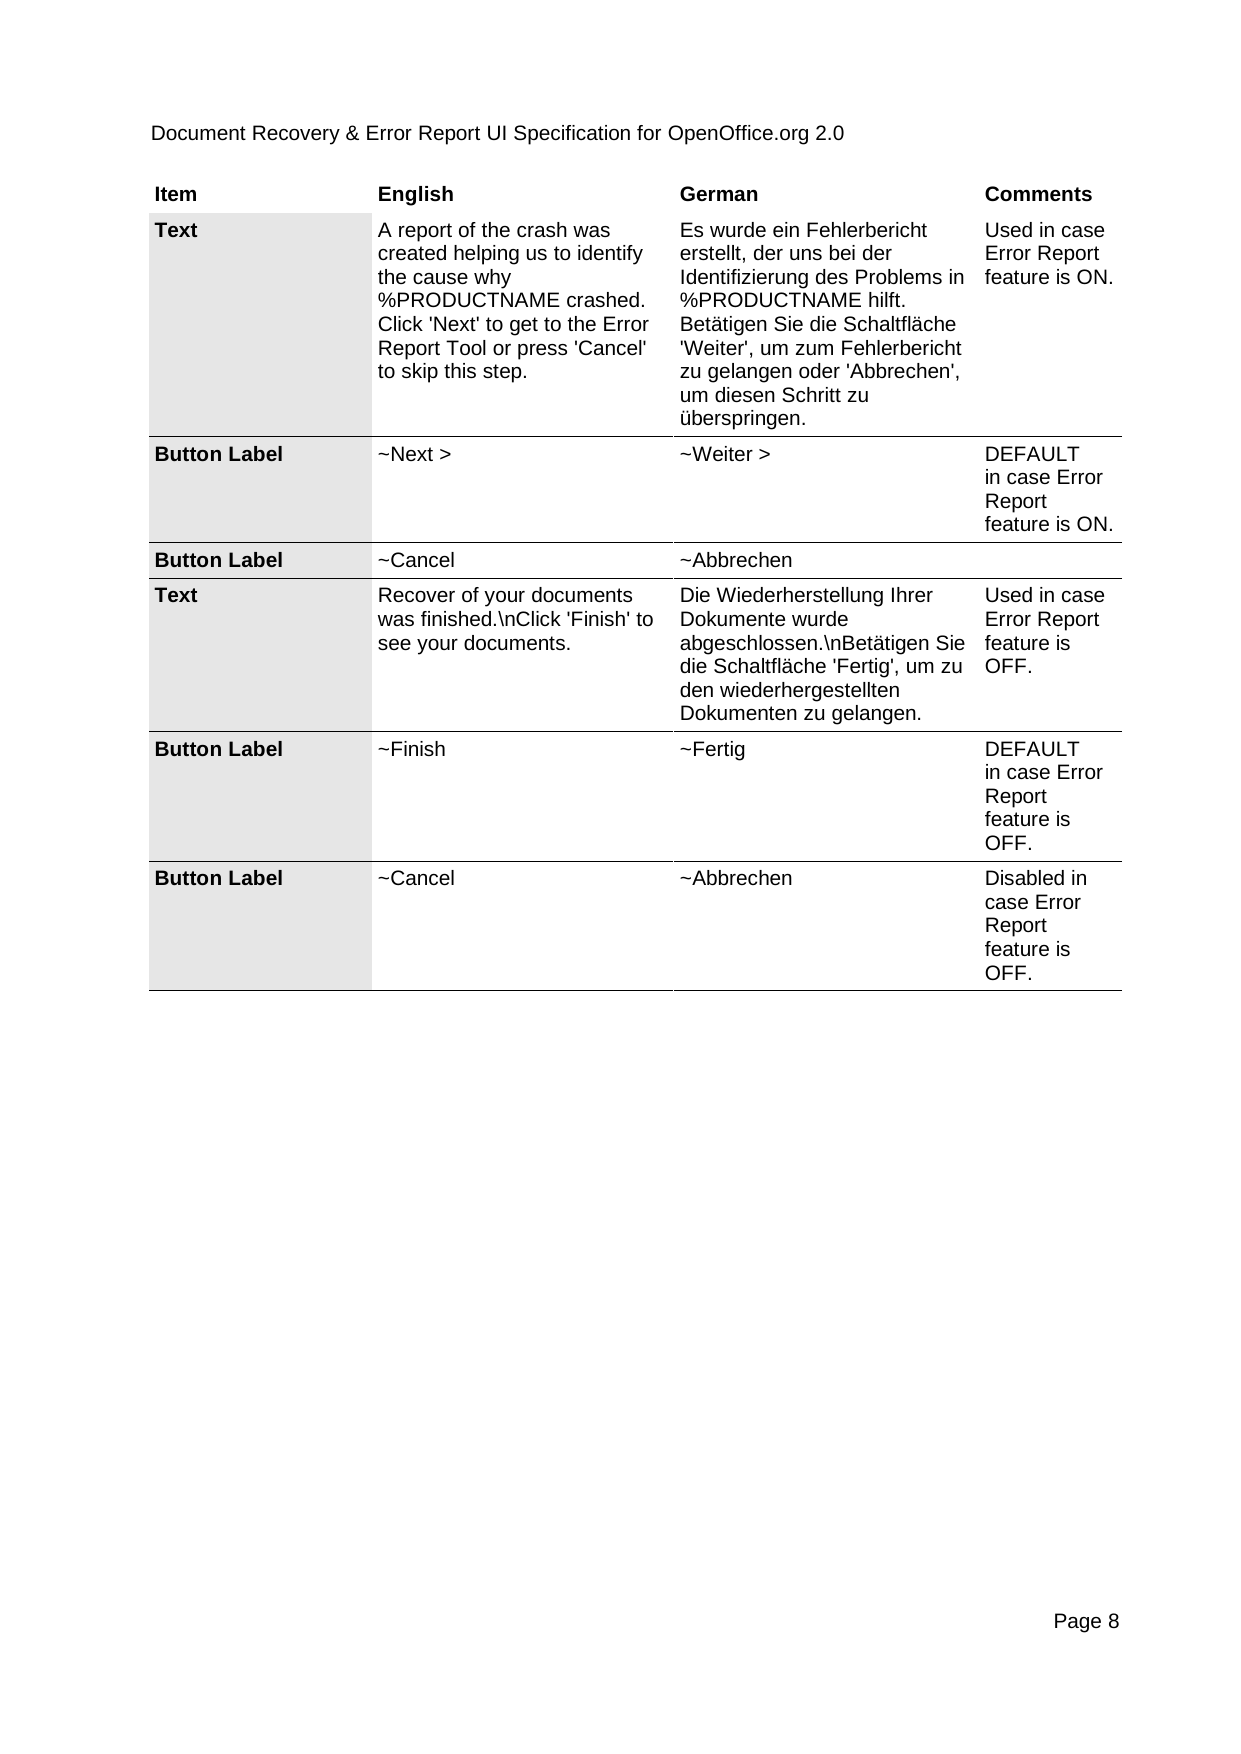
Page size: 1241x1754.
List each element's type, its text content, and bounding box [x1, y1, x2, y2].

table_header German [674, 177, 979, 212]
table_cell Die Wiederherstellung Ihrer Dokumente wurde abgeschlossen.\nBetätigen Sie die Schaltfläche 'Fertig', um zu den wiederhergestellten Dokumenten zu gelangen. [674, 579, 979, 731]
table_cell Disabled in case Error Report feature is OFF. [979, 862, 1122, 990]
table_cell ~Fertig [674, 732, 979, 861]
table_cell Text [149, 579, 372, 731]
table_cell Recover of your documents was finished.\nClick 'Finish' to see your documents. [372, 579, 673, 731]
table_cell A report of the crash was created helping us to identify the cause why %PRODUCTNAME crashed. Click 'Next' to get to the Error Report Tool or press 'Cancel' to skip this step. [372, 213, 673, 436]
table_cell [979, 543, 1122, 578]
table_cell ~Abbrechen [674, 543, 979, 578]
table_cell Text [149, 213, 372, 436]
table_cell ~Abbrechen [674, 862, 979, 990]
table_cell DEFAULT in case Error Report feature is OFF. [979, 732, 1122, 861]
table_cell ~Weiter > [674, 437, 979, 542]
table_cell ~Cancel [372, 862, 673, 990]
table_cell Button Label [149, 543, 372, 578]
table_cell Es wurde ein Fehlerbericht erstellt, der uns bei der Identifizierung des Problems in %PRODUCTNAME hilft. Betätigen Sie die Schaltfläche 'Weiter', um zum Fehlerbericht zu gelangen oder 'Abbrechen', um diesen Schritt zu überspringen. [674, 213, 979, 436]
table_cell Button Label [149, 732, 372, 861]
table_header English [372, 177, 673, 212]
table_cell Used in case Error Report feature is ON. [979, 213, 1122, 436]
table_header Comments [979, 177, 1122, 212]
table_cell Button Label [149, 862, 372, 990]
table_cell ~Next > [372, 437, 673, 542]
table_header Item [149, 177, 372, 212]
table_cell DEFAULT in case Error Report feature is ON. [979, 437, 1122, 542]
table_cell ~Cancel [372, 543, 673, 578]
table_cell Button Label [149, 437, 372, 542]
table_cell ~Finish [372, 732, 673, 861]
table_cell Used in case Error Report feature is OFF. [979, 579, 1122, 731]
